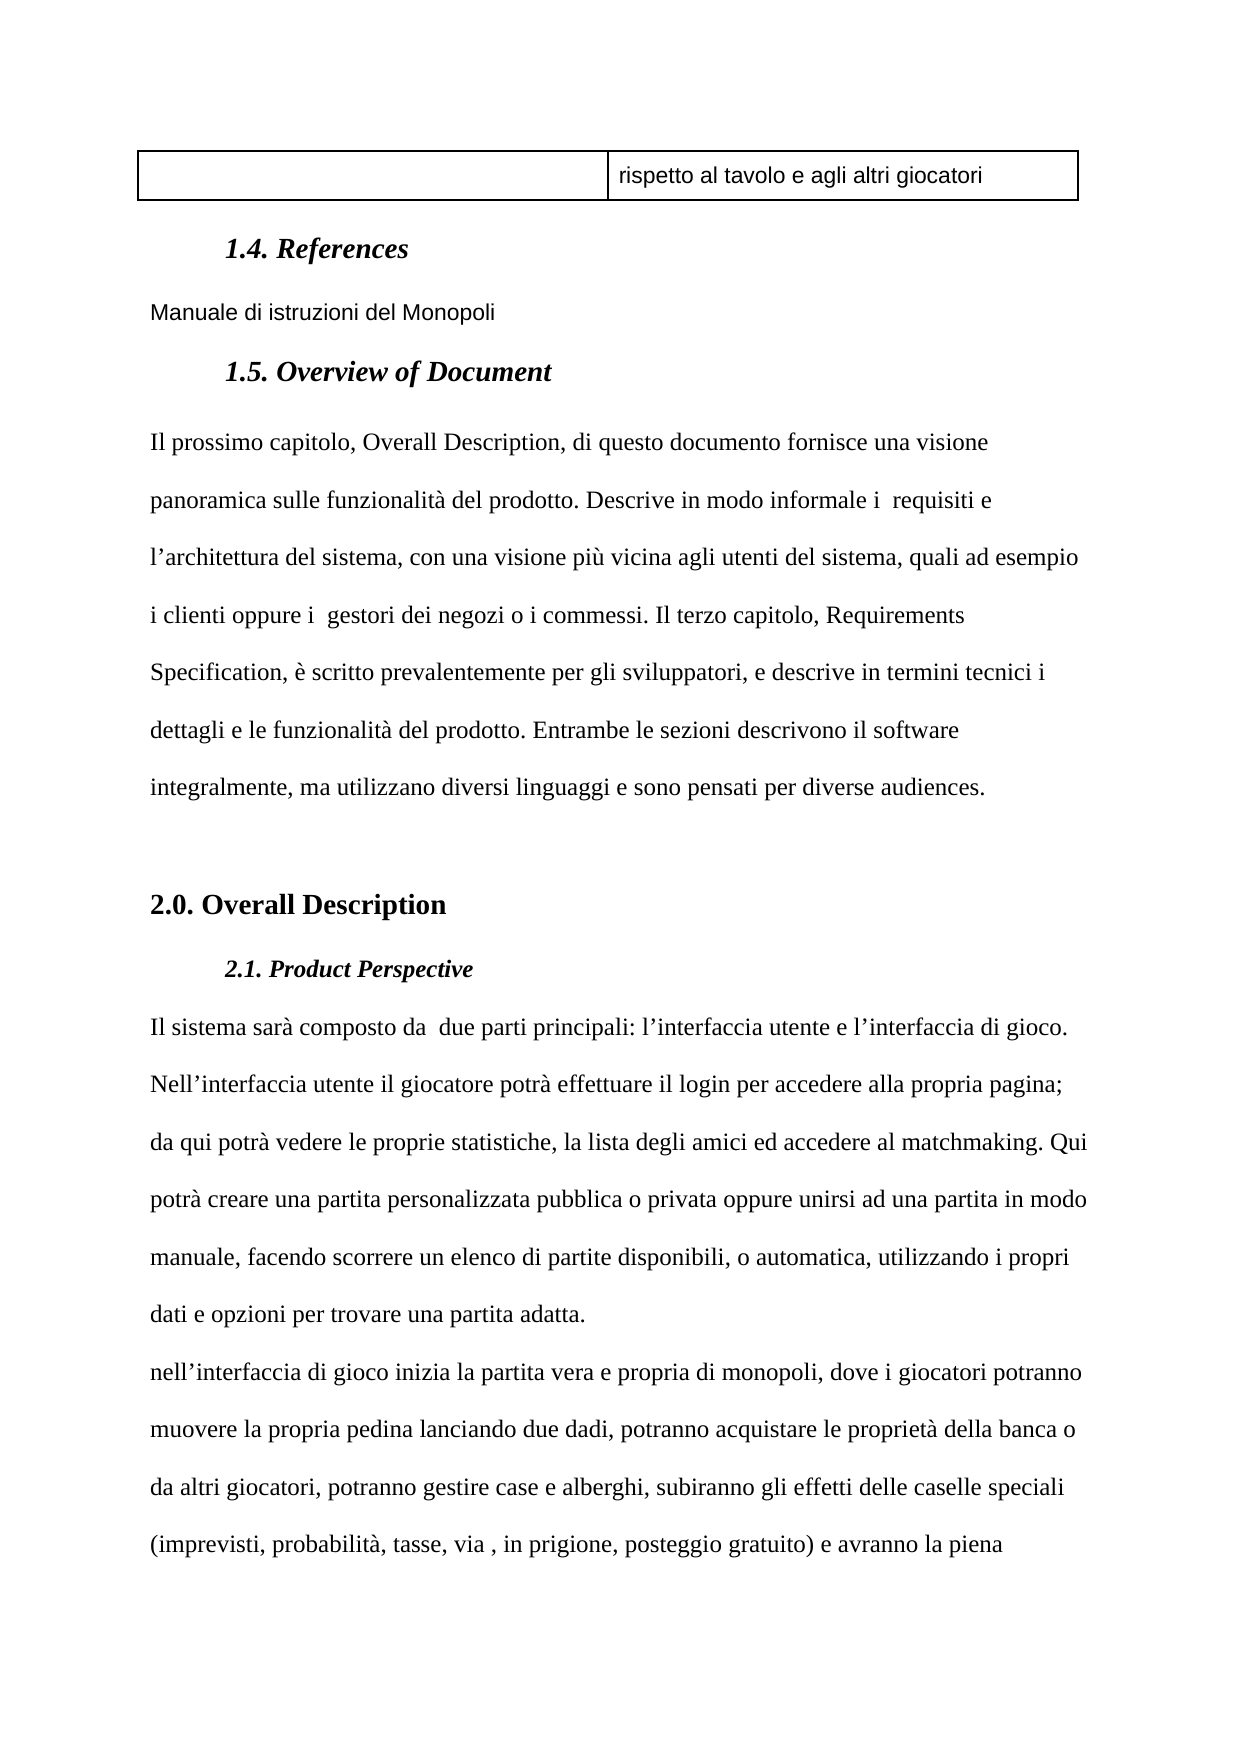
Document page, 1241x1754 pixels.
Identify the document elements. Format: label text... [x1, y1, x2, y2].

subtitle 1.4. References [150, 232, 1090, 265]
text Nell’interfaccia utente il giocatore potrà effettuare il login per accedere alla propria pagina; da qui potrà vedere le proprie statistiche, la lista degli amici ed accedere al matchmaking. Qui potrà creare una partita personalizzata pubblica o privata oppure unirsi ad una partita in modo manuale, facendo scorrere un elenco di partite disponibili, o automatica, utilizzando i propri dati e opzioni per trovare una partita adatta. [150, 1069, 1090, 1328]
text Manuale di istruzioni del Monopoli [150, 299, 1090, 325]
table_cell [139, 152, 607, 199]
subtitle 1.5. Overview of Document [210, 354, 1090, 387]
text Il sistema sarà composto da due parti principali: l’interfaccia utente e l’interfaccia di gioco. [150, 1012, 1090, 1041]
table_cell rispetto al tavolo e agli altri giocatori [609, 152, 1077, 199]
text nell’interfaccia di gioco inizia la partita vera e propria di monopoli, dove i giocatori potranno muovere la propria pedina lanciando due dadi, potranno acquistare le proprietà della banca o da altri giocatori, potranno gestire case e alberghi, subiranno gli effetti delle caselle speciali (imprevisti, probabilità, tasse, via , in prigione, posteggio gratuito) e avranno la piena [150, 1357, 1090, 1558]
subtitle 2.0. Overall Description [150, 887, 1090, 921]
subtitle 2.1. Product Perspective [150, 954, 1090, 983]
text Il prossimo capitolo, Overall Description, di questo documento fornisce una visione panoramica sulle funzionalità del prodotto. Descrive in modo informale i requisiti e l’architettura del sistema, con una visione più vicina agli utenti del sistema, quali ad esempio i clienti oppure i gestori dei negozi o i commessi. Il terzo capitolo, Requirements Specification, è scritto prevalentemente per gli sviluppatori, e descrive in termini tecnici i dettagli e le funzionalità del prodotto. Entrambe le sezioni descrivono il software integralmente, ma utilizzano diversi linguaggi e sono pensati per diverse audiences. [150, 427, 1090, 801]
